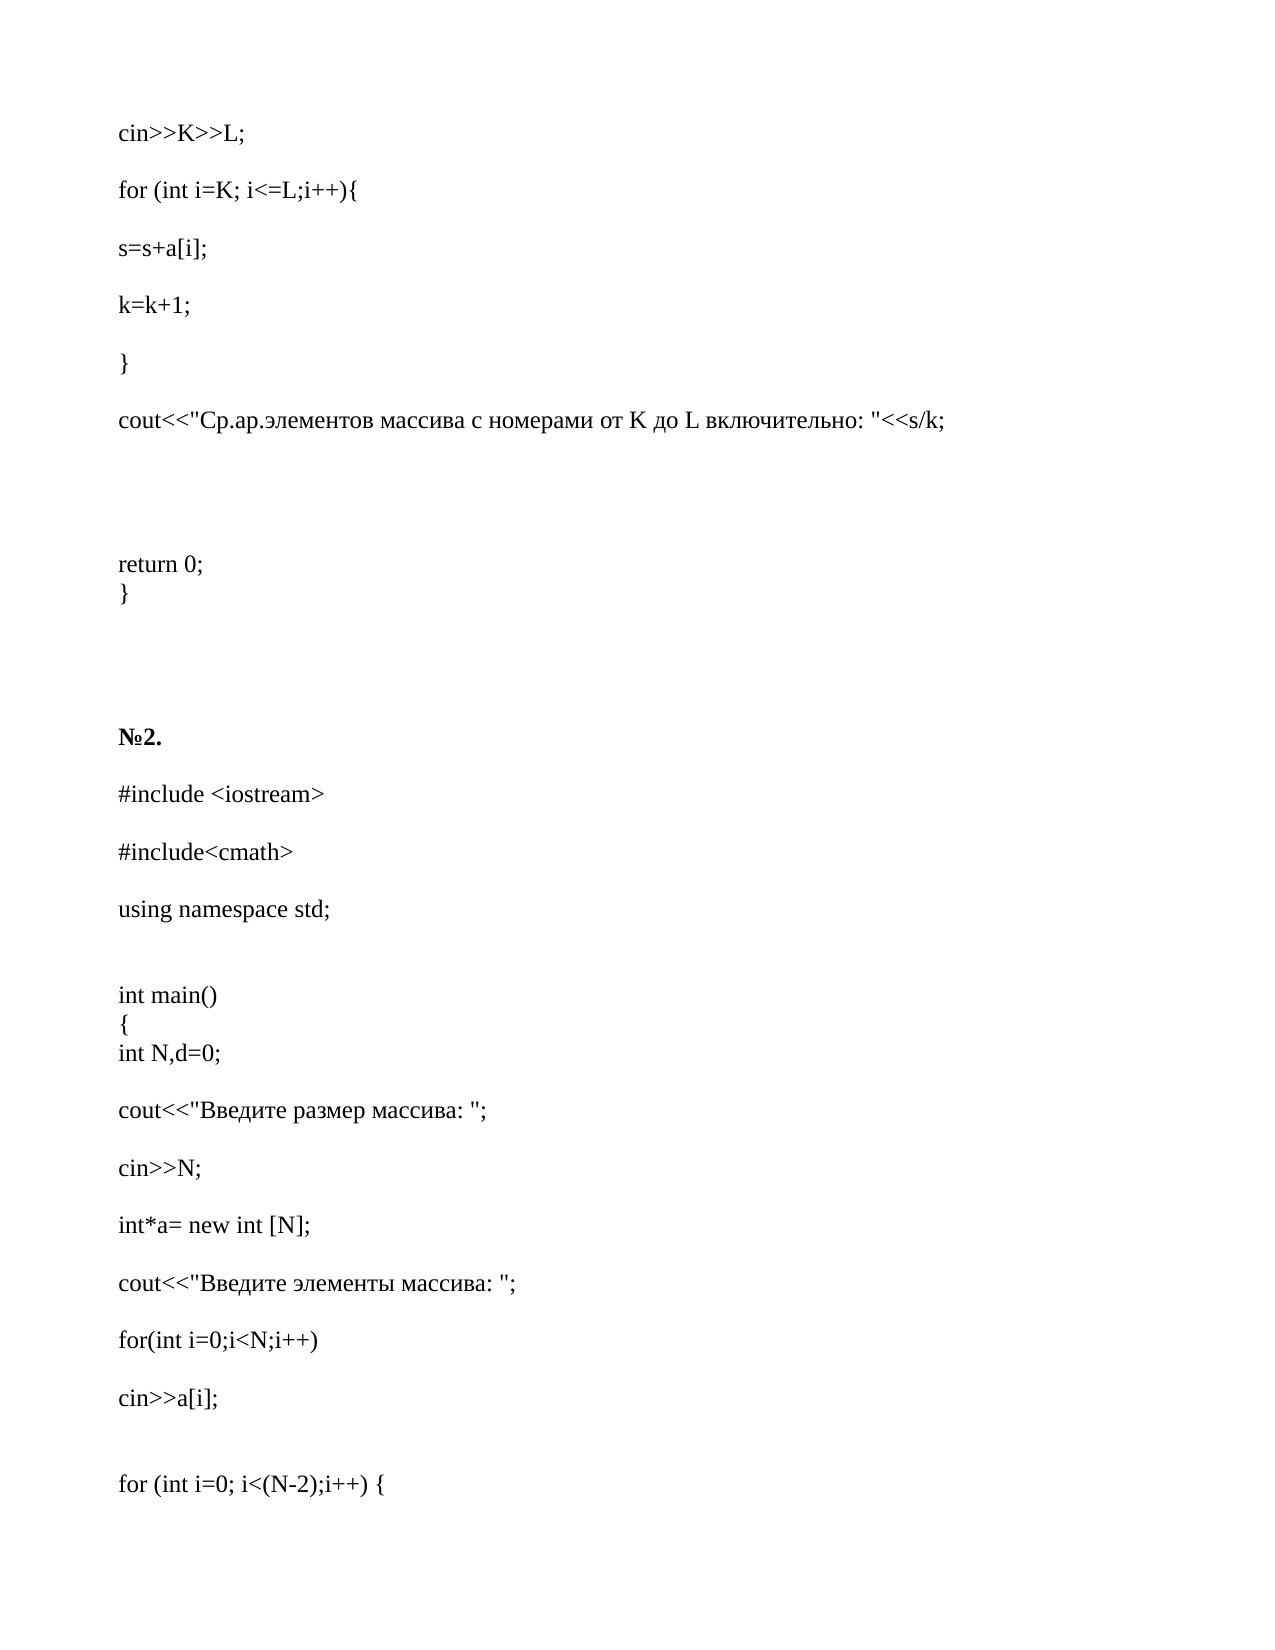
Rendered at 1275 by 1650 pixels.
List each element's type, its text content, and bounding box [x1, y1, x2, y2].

text №2. [118, 722, 1157, 751]
text using namespace std; [118, 866, 1157, 981]
text cin>>N; [118, 1153, 1157, 1211]
text #include <iostream> [118, 779, 1157, 808]
text return 0; } [118, 549, 1157, 607]
text int N,d=0; [118, 1038, 1157, 1096]
text for (int i=K; i<=L;i++){ [118, 176, 1157, 233]
text cout<<"Введите размер массива: "; [118, 1096, 1157, 1153]
text for (int i=0; i<(N-2);i++) { [118, 1469, 1157, 1527]
text #include<cmath> [118, 808, 1157, 866]
text cin>>a[i]; [118, 1383, 1157, 1469]
text cout<<"Введите элементы массива: "; [118, 1268, 1157, 1326]
text int*a= new int [N]; [118, 1211, 1157, 1268]
text cin>>K>>L; [118, 118, 1157, 176]
text cout<<"Ср.ар.элементов массива с номерами от K до L включительно: "<<s/k; [118, 406, 1157, 549]
text s=s+a[i]; [118, 233, 1157, 291]
text int main() { [118, 981, 1157, 1038]
text k=k+1; [118, 291, 1157, 348]
text } [118, 348, 1157, 406]
text for(int i=0;i<N;i++) [118, 1326, 1157, 1383]
